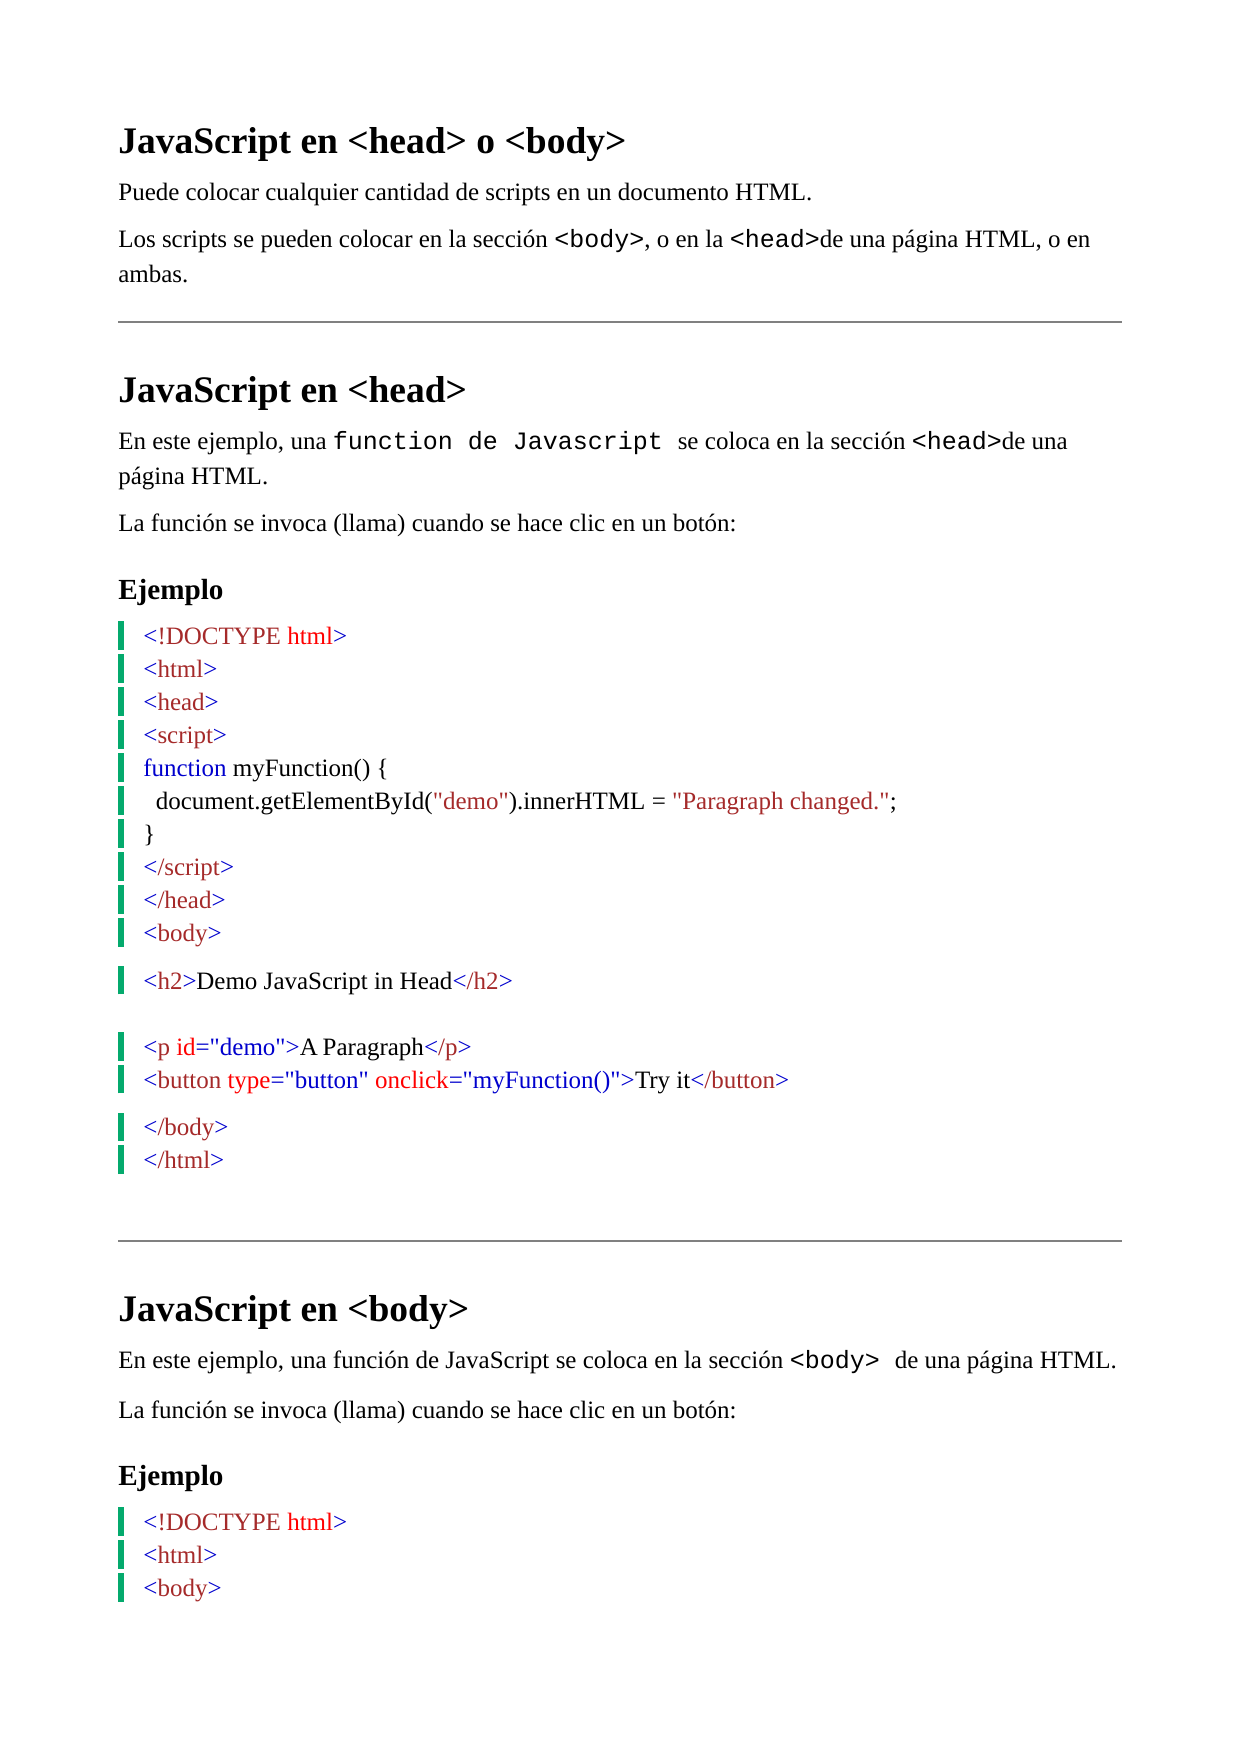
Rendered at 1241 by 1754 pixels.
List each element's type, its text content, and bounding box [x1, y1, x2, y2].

text </body> </html> [118, 1112, 1122, 1174]
subtitle Ejemplo [118, 1458, 1122, 1491]
subtitle JavaScript en <head> o <body> [118, 118, 1122, 161]
text <!DOCTYPE html> <html> <body> [118, 1507, 1122, 1635]
text La función se invoca (llama) cuando se hace clic en un botón: [118, 508, 1122, 537]
text En este ejemplo, una function de Javascript se coloca en la sección <head>de una página HTML. [118, 426, 1122, 490]
text La función se invoca (llama) cuando se hace clic en un botón: [118, 1395, 1122, 1423]
subtitle JavaScript en <head> [118, 367, 1122, 410]
subtitle Ejemplo [118, 572, 1122, 605]
subtitle JavaScript en <body> [118, 1286, 1122, 1329]
text <!DOCTYPE html> <html> <head> <script> function myFunction() { document.getElementById("demo").innerHTML = "Paragraph changed."; } </script> </head> <body> [118, 621, 1122, 947]
text En este ejemplo, una función de JavaScript se coloca en la sección <body> de una página HTML. [118, 1345, 1122, 1376]
text Los scripts se pueden colocar en la sección <body>, o en la <head>de una página HTML, o en ambas. [118, 224, 1122, 288]
text Puede colocar cualquier cantidad de scripts en un documento HTML. [118, 177, 1122, 206]
text <h2>Demo JavaScript in Head</h2> <p id="demo">A Paragraph</p> <button type="button" onclick="myFunction()">Try it</button> [118, 966, 1122, 1093]
